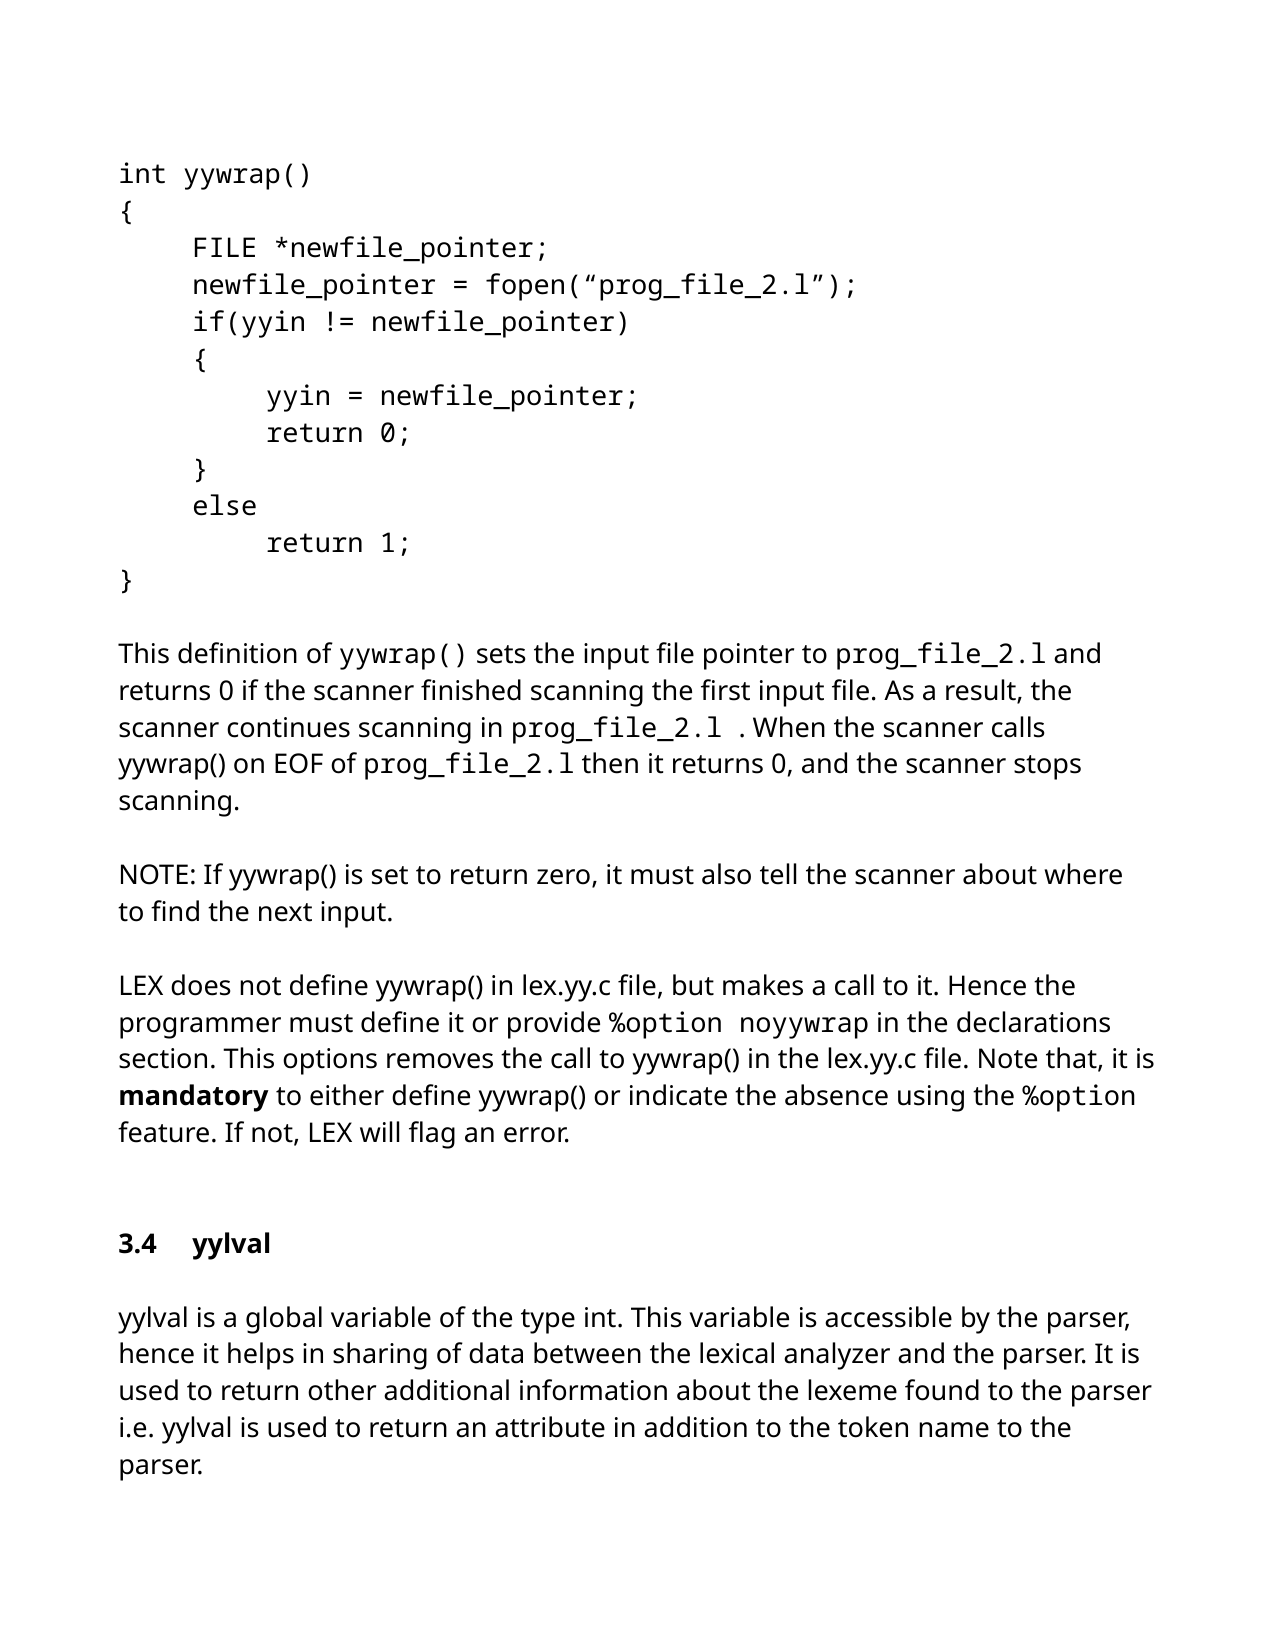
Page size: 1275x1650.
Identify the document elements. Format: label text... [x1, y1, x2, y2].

text newfile_pointer = fopen(“prog_file_2.l”); [118, 266, 1157, 302]
text FILE *newfile_pointer; [118, 229, 1157, 266]
text LEX does not define yywrap() in lex.yy.c file, but makes a call to it. Hence the programmer must define it or provide %option noyywrap in the declarations section. This options removes the call to yywrap() in the lex.yy.c file. Note that, it is mandatory to either define yywrap() or indicate the absence using the %option feature. If not, LEX will flag an error. [118, 966, 1157, 1151]
text { [118, 339, 1157, 376]
text } [118, 561, 1157, 597]
text if(yyin != newfile_pointer) [118, 302, 1157, 339]
text else [118, 487, 1157, 524]
text return 1; [118, 524, 1157, 561]
text yylval is a global variable of the type int. This variable is accessible by the parser, hence it helps in sharing of data between the lexical analyzer and the parser. It is used to return other additional information about the lexeme found to the parser i.e. yylval is used to return an attribute in addition to the token name to the parser. [118, 1298, 1157, 1482]
text return 0; [118, 413, 1157, 450]
text NOTE: If yywrap() is set to return zero, it must also tell the scanner about where to find the next input. [118, 856, 1157, 929]
text int yywrap() [118, 155, 1157, 192]
text 3.4 yylval [118, 1224, 1157, 1261]
text This definition of yywrap() sets the input file pointer to prog_file_2.l and returns 0 if the scanner finished scanning the first input file. As a result, the scanner continues scanning in prog_file_2.l . When the scanner calls yywrap() on EOF of prog_file_2.l then it returns 0, and the scanner stops scanning. [118, 634, 1157, 819]
text yyin = newfile_pointer; [118, 376, 1157, 413]
text { [118, 192, 1157, 229]
text } [118, 450, 1157, 487]
